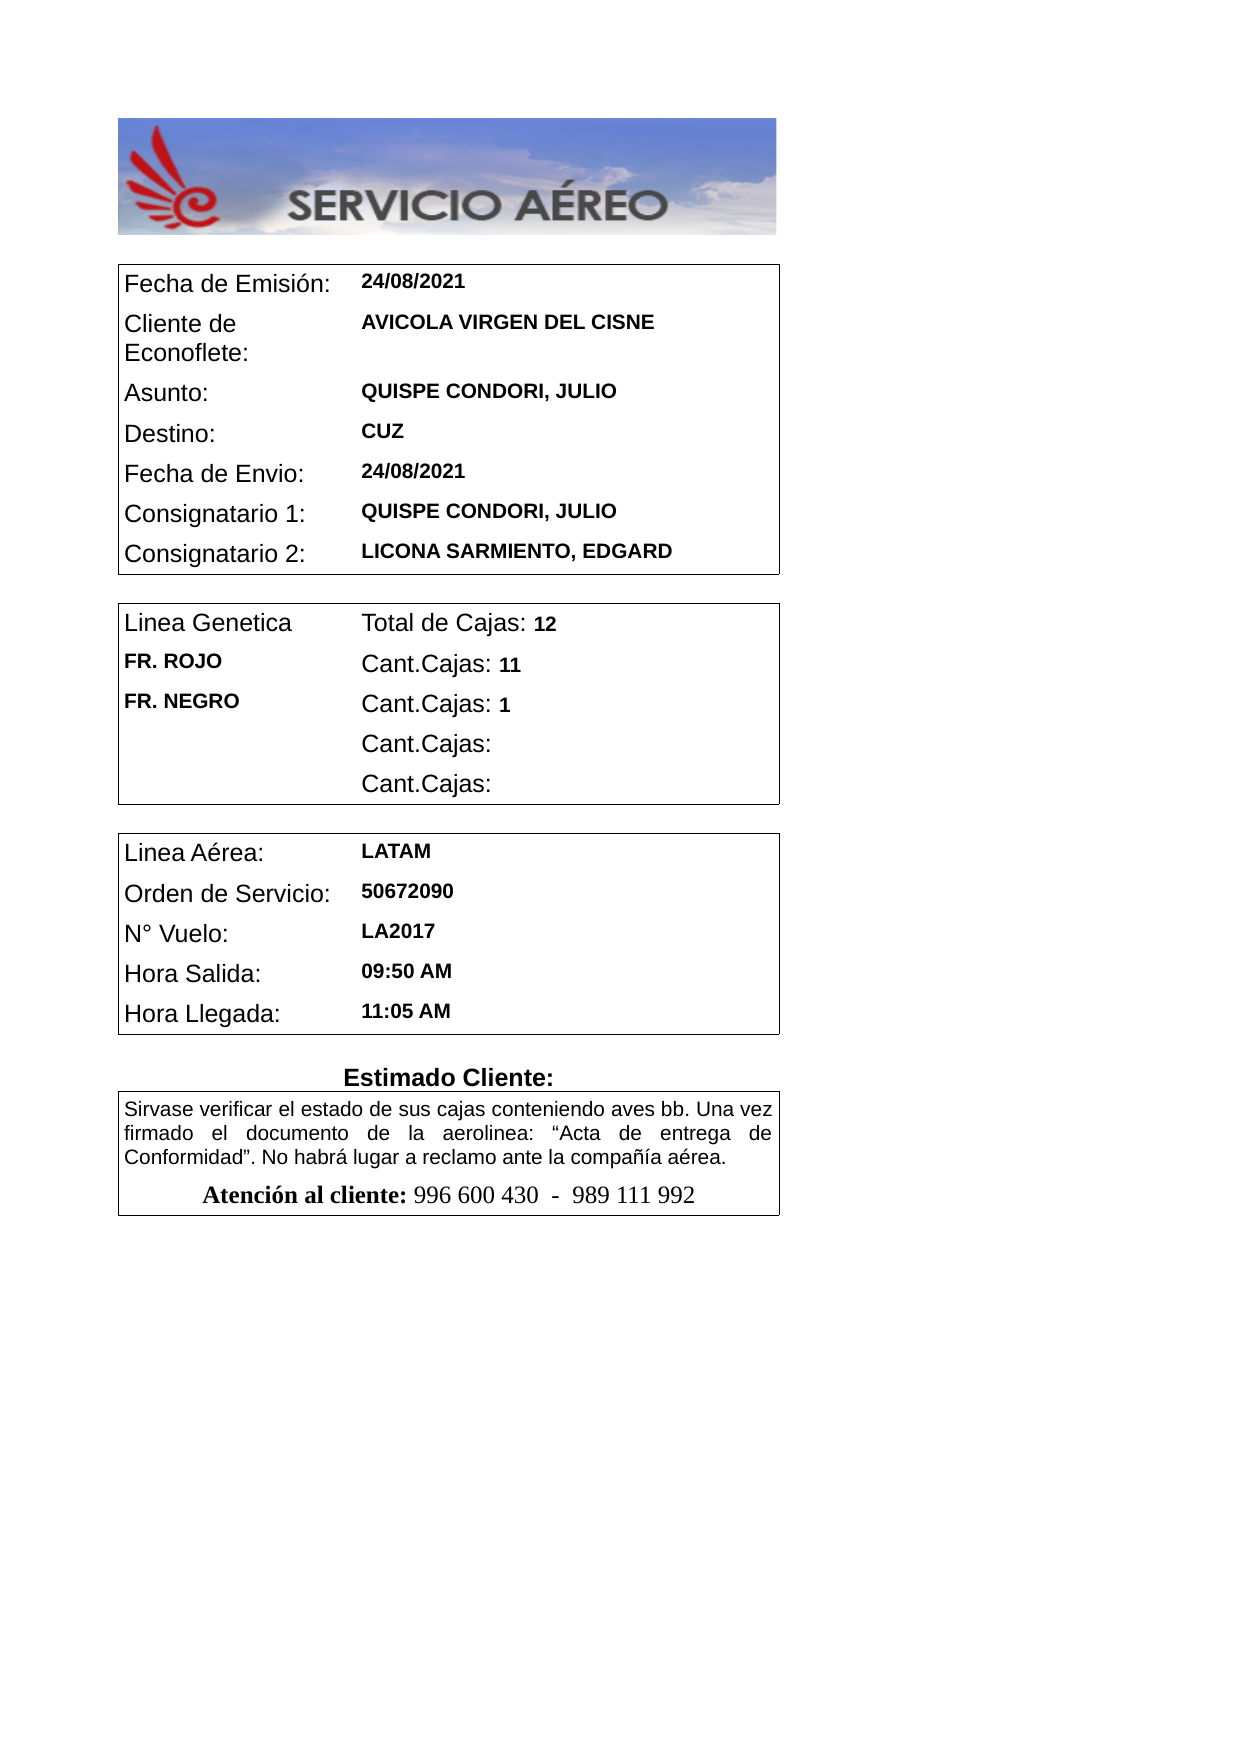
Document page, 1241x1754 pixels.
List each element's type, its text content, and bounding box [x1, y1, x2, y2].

table_cell Fecha de Envio: [119, 453, 356, 493]
table_header 24/08/2021 [356, 265, 779, 304]
table_cell 24/08/2021 [356, 453, 779, 493]
table_header Fecha de Emisión: [119, 265, 356, 304]
table_cell Destino: [119, 413, 356, 453]
table_cell Atención al cliente: 996 600 430 - 989 111 992 [119, 1175, 779, 1215]
picture [118, 118, 777, 235]
table_cell Cliente de Econoflete: [119, 304, 356, 373]
table_cell LICONA SARMIENTO, EDGARD [356, 534, 779, 574]
table_cell Asunto: [119, 373, 356, 413]
table_cell QUISPE CONDORI, JULIO [356, 373, 779, 413]
table_cell Cant.Cajas: [356, 764, 779, 804]
table_cell Consignatario 2: [119, 534, 356, 574]
table_cell [119, 723, 356, 763]
table_cell 11:05 AM [356, 994, 779, 1034]
table_cell 50672090 [356, 873, 779, 913]
table_cell LATAM [356, 834, 779, 873]
table_cell FR. ROJO [119, 643, 356, 683]
table_cell [356, 805, 779, 833]
table_cell AVICOLA VIRGEN DEL CISNE [356, 304, 779, 373]
table_cell [356, 575, 779, 603]
table_cell 09:50 AM [356, 953, 779, 993]
table_cell Cant.Cajas: 1 [356, 683, 779, 723]
table_cell Orden de Servicio: [119, 873, 356, 913]
table_cell [118, 575, 356, 603]
table_cell [118, 805, 356, 833]
table_cell Consignatario 1: [119, 493, 356, 533]
table_cell Linea Aérea: [119, 834, 356, 873]
table_cell Sirvase verificar el estado de sus cajas conteniendo aves bb. Una vez firmado el documento de la aerolinea: “Acta de entrega de Conformidad”. No habrá lugar a reclamo ante la compañía aérea. [119, 1092, 779, 1175]
table_cell Total de Cajas: 12 [356, 604, 779, 643]
table_cell Cant.Cajas: 11 [356, 643, 779, 683]
table_cell QUISPE CONDORI, JULIO [356, 493, 779, 533]
table_cell [119, 764, 356, 804]
table_cell Cant.Cajas: [356, 723, 779, 763]
table_cell FR. NEGRO [119, 683, 356, 723]
table_cell Linea Genetica [119, 604, 356, 643]
table_cell LA2017 [356, 913, 779, 953]
table_cell Estimado Cliente: [118, 1035, 779, 1091]
table_cell Hora Salida: [119, 953, 356, 993]
table_cell N° Vuelo: [119, 913, 356, 953]
table_cell CUZ [356, 413, 779, 453]
table_cell Hora Llegada: [119, 994, 356, 1034]
